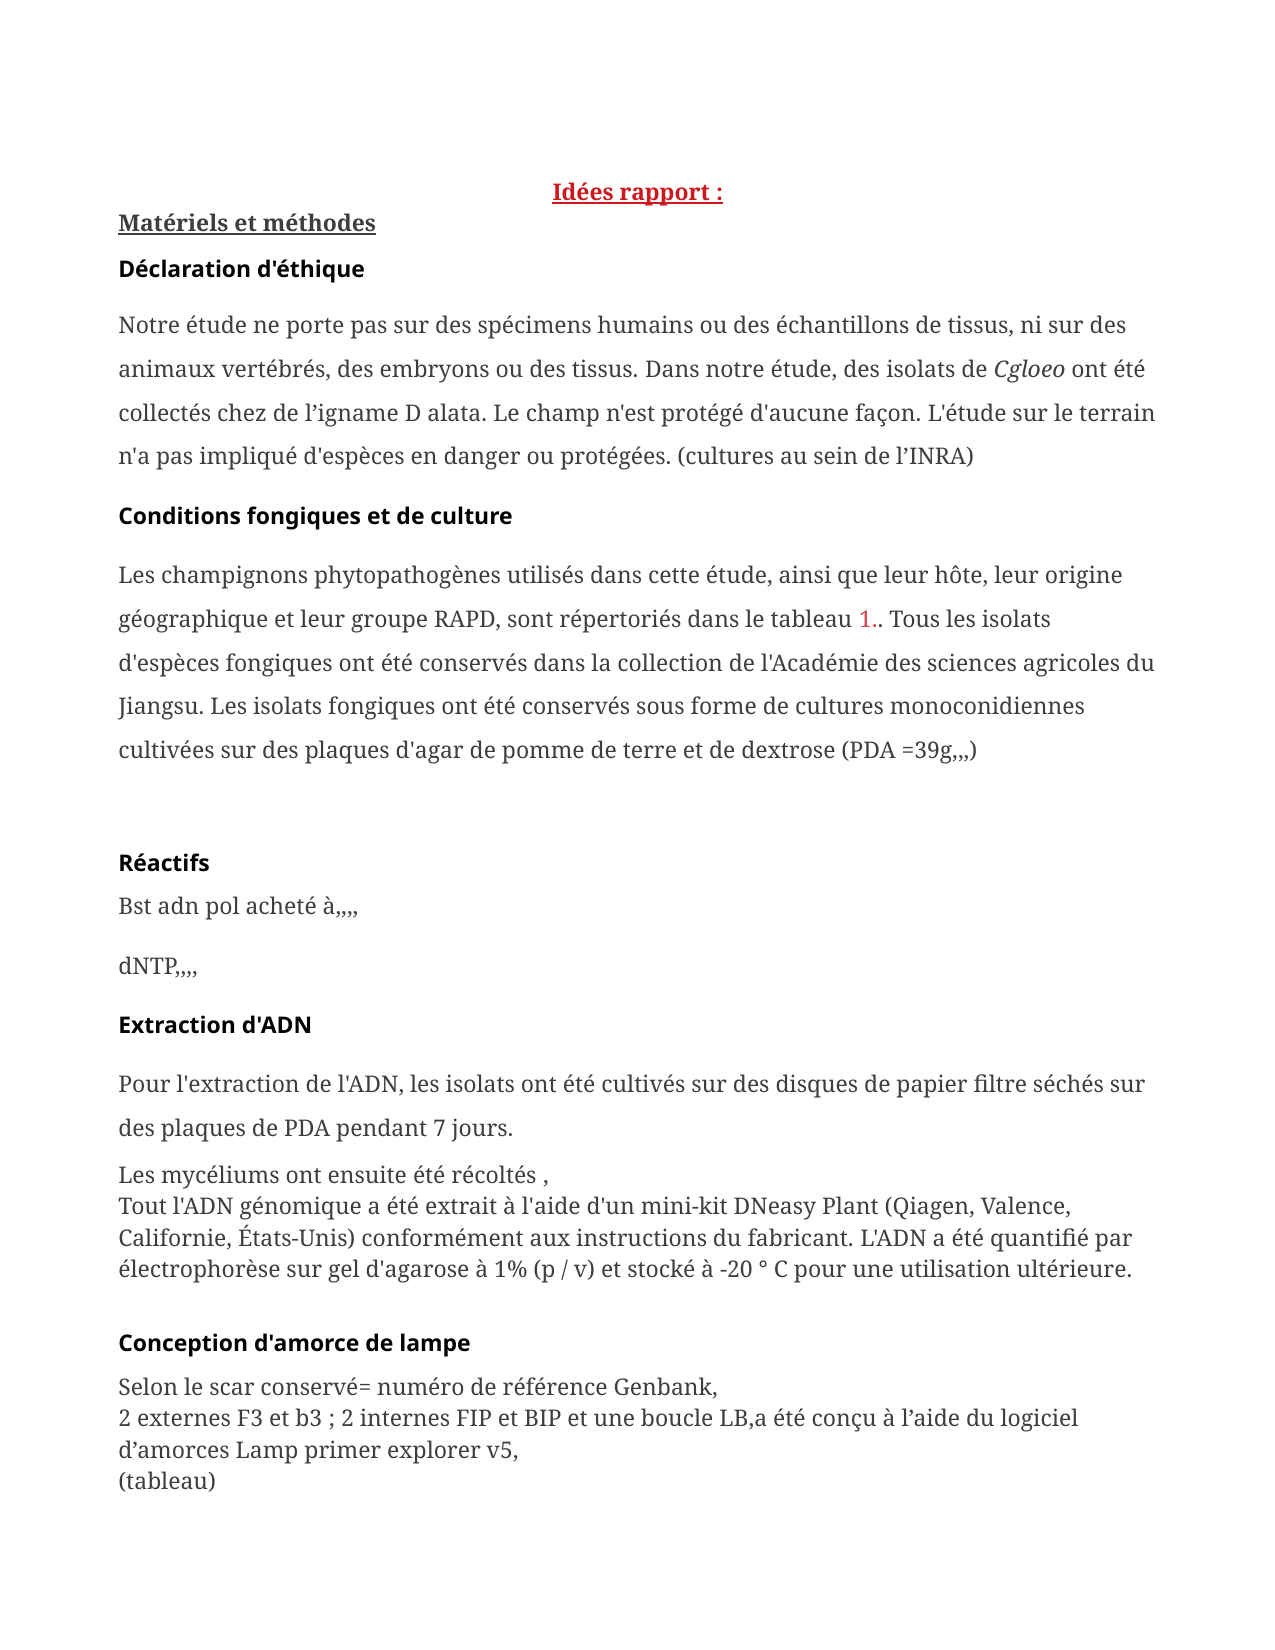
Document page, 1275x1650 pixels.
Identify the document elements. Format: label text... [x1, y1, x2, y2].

subtitle Réactifs [118, 840, 1157, 878]
text Pour l'extraction de l'ADN, les isolats ont été cultivés sur des disques de papier filtre séchés sur des plaques de PDA pendant 7 jours. [118, 1056, 1157, 1143]
text dNTP,,,, [118, 937, 1157, 981]
text Selon le scar conservé= numéro de référence Genbank, [118, 1371, 1157, 1402]
subtitle Conception d'amorce de lampe [118, 1327, 1157, 1358]
text Bst adn pol acheté à,,,, [118, 878, 1157, 921]
subtitle Déclaration d'éthique [118, 253, 1157, 284]
text Matériels et méthodes [118, 207, 1157, 238]
text (tableau) [118, 1465, 1157, 1496]
subtitle Conditions fongiques et de culture [118, 487, 1157, 531]
text 2 externes F3 et b3 ; 2 internes FIP et BIP et une boucle LB,a été conçu à l’aide du logiciel d’amorces Lamp primer explorer v5, [118, 1402, 1157, 1465]
text Notre étude ne porte pas sur des spécimens humains ou des échantillons de tissus, ni sur des animaux vertébrés, des embryons ou des tissus. Dans notre étude, des isolats de Cgloeo ont été collectés chez de l’igname D alata. Le champ n'est protégé d'aucune façon. L'étude sur le terrain n'a pas impliqué d'espèces en danger ou protégées. (cultures au sein de l’INRA) [118, 296, 1157, 471]
text Les champignons phytopathogènes utilisés dans cette étude, ainsi que leur hôte, leur origine géographique et leur groupe RAPD, sont répertoriés dans le tableau 1.. Tous les isolats d'espèces fongiques ont été conservés dans la collection de l'Académie des sciences agricoles du Jiangsu. Les isolats fongiques ont été conservés sous forme de cultures monoconidiennes cultivées sur des plaques d'agar de pomme de terre et de dextrose (PDA =39g,,,) [118, 546, 1157, 765]
text Idées rapport : [118, 176, 1157, 207]
subtitle Extraction d'ADN [118, 996, 1157, 1040]
text Les mycéliums ont ensuite été récoltés , [118, 1159, 1157, 1190]
text Tout l'ADN génomique a été extrait à l'aide d'un mini-kit DNeasy Plant (Qiagen, Valence, Californie, États-Unis) conformément aux instructions du fabricant. L'ADN a été quantifié par électrophorèse sur gel d'agarose à 1% (p / v) et stocké à -20 ° C pour une utilisation ultérieure. [118, 1190, 1157, 1284]
